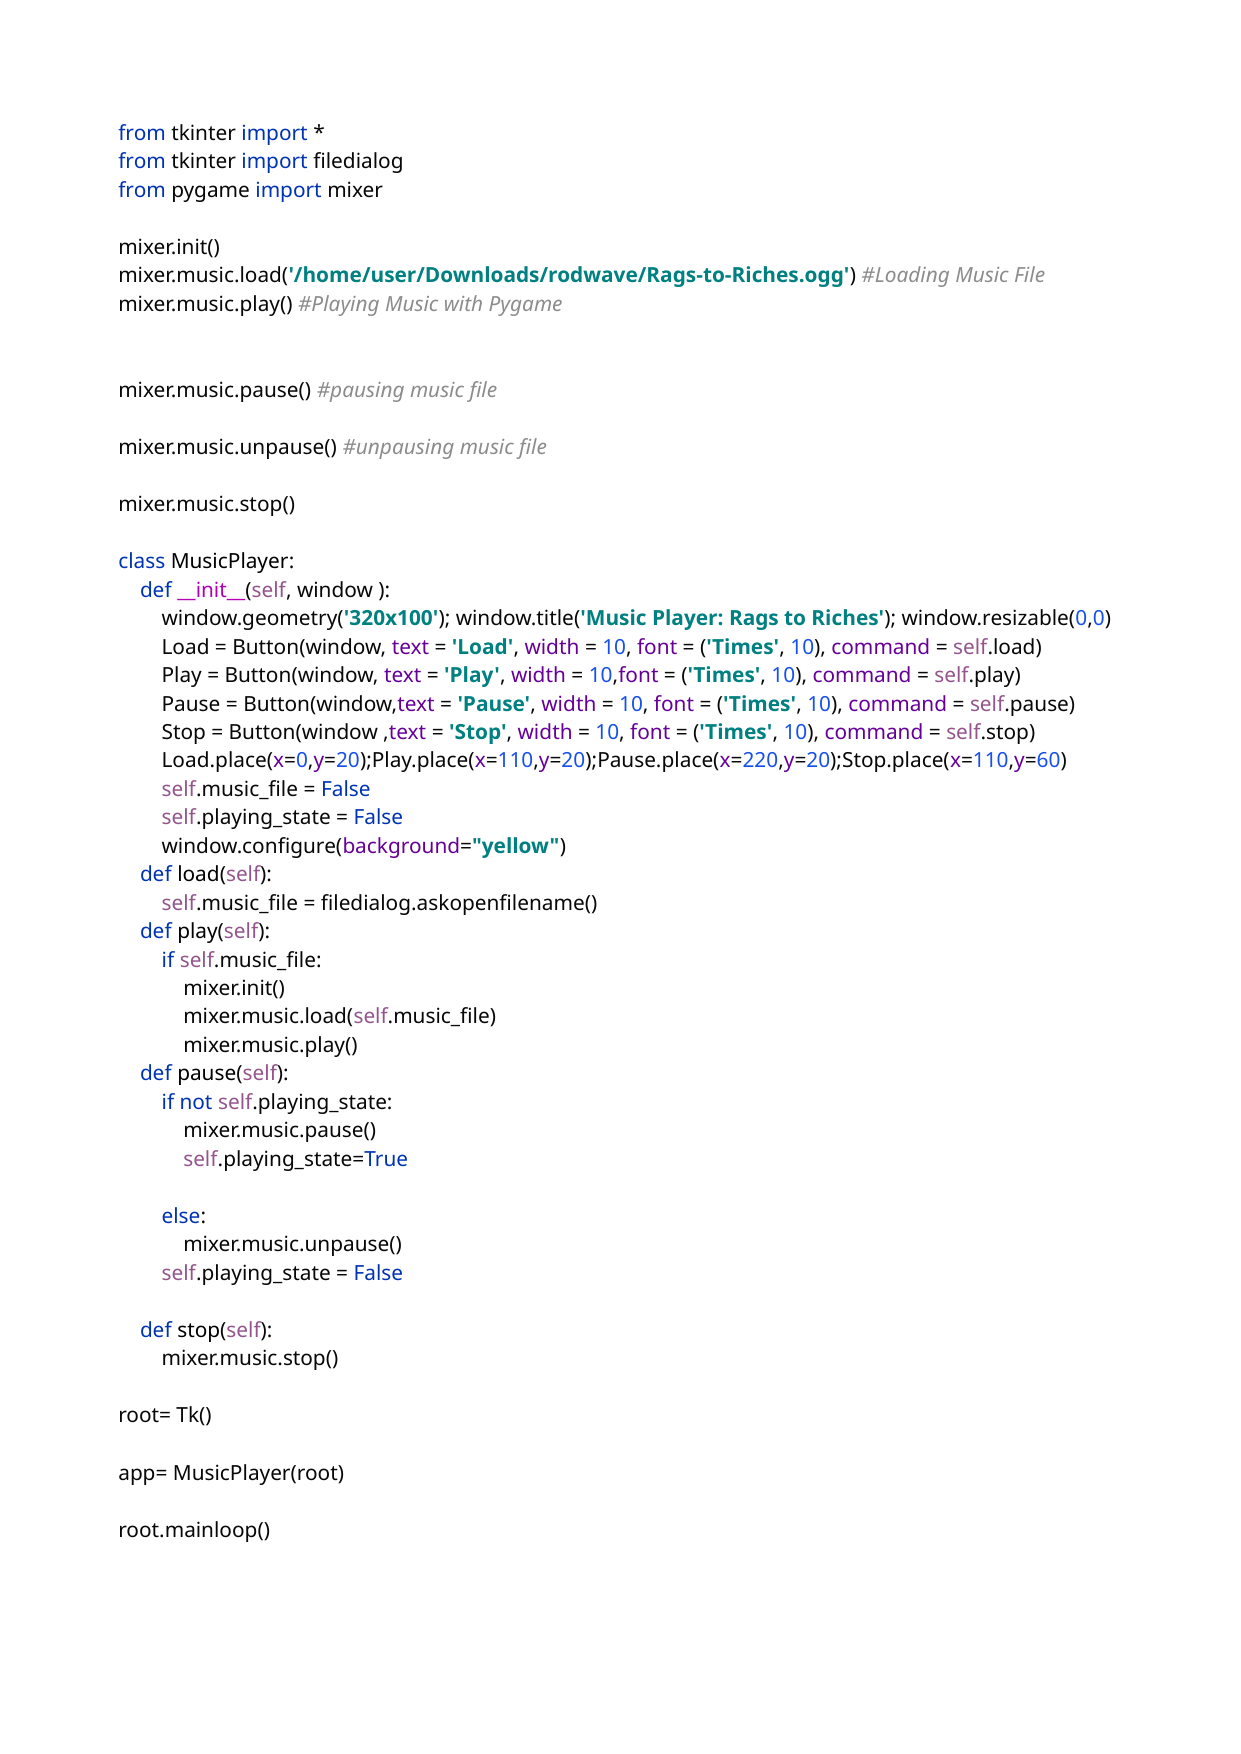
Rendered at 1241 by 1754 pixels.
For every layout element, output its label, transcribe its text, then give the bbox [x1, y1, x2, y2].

text from tkinter import * from tkinter import filedialog from pygame import mixer mixer.init() mixer.music.load('/home/user/Downloads/rodwave/Rags-to-Riches.ogg') #Loading Music File mixer.music.play() #Playing Music with Pygame mixer.music.pause() #pausing music file mixer.music.unpause() #unpausing music file mixer.music.stop() class MusicPlayer: def __init__(self, window ): window.geometry('320x100'); window.title('Music Player: Rags to Riches'); window.resizable(0,0) Load = Button(window, text = 'Load', width = 10, font = ('Times', 10), command = self.load) Play = Button(window, text = 'Play', width = 10,font = ('Times', 10), command = self.play) Pause = Button(window,text = 'Pause', width = 10, font = ('Times', 10), command = self.pause) Stop = Button(window ,text = 'Stop', width = 10, font = ('Times', 10), command = self.stop) Load.place(x=0,y=20);Play.place(x=110,y=20);Pause.place(x=220,y=20);Stop.place(x=110,y=60) self.music_file = False self.playing_state = False window.configure(background="yellow") def load(self): self.music_file = filedialog.askopenfilename() def play(self): if self.music_file: mixer.init() mixer.music.load(self.music_file) mixer.music.play() def pause(self): if not self.playing_state: mixer.music.pause() self.playing_state=True else: mixer.music.unpause() self.playing_state = False def stop(self): mixer.music.stop() root= Tk() app= MusicPlayer(root) root.mainloop() [118, 118, 1122, 1572]
